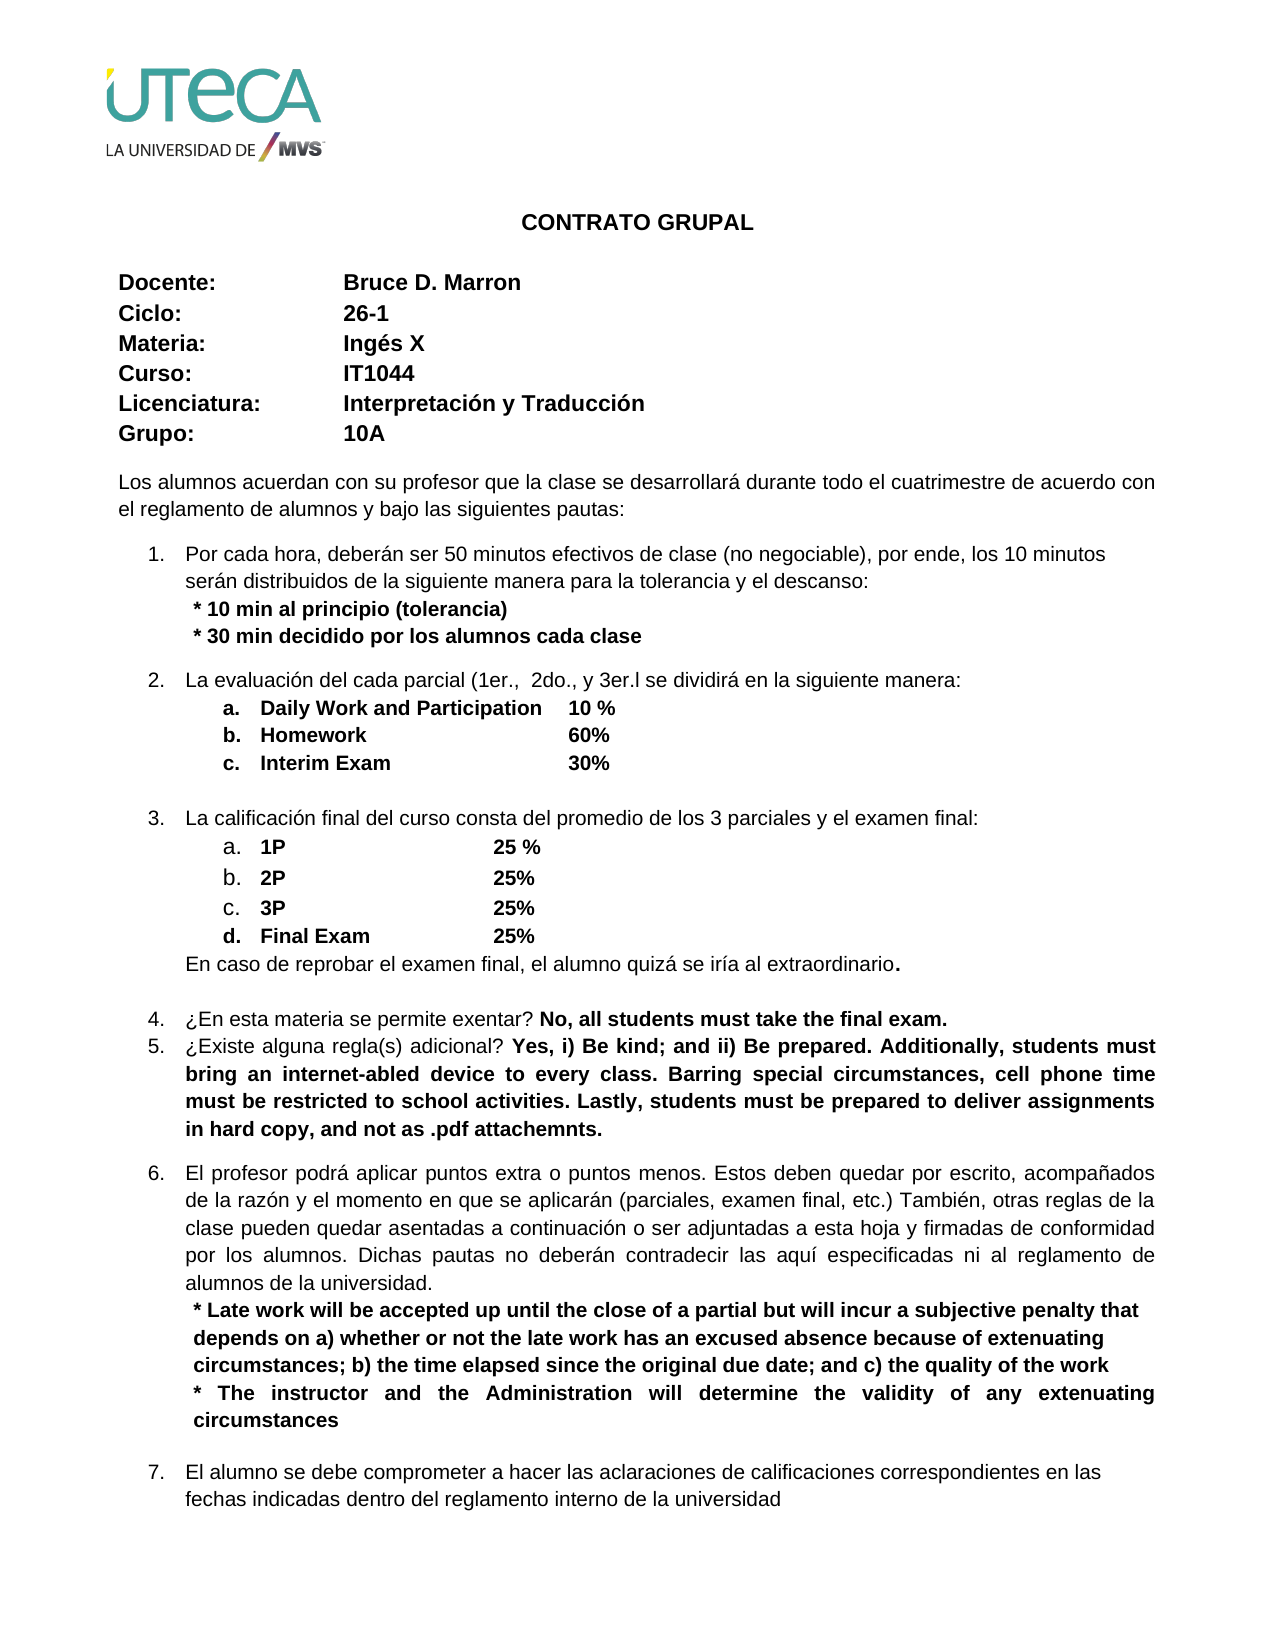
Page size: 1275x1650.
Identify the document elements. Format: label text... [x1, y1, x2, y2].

list ¿En esta materia se permite exentar? No, all students must take the final exam. [148, 1006, 1157, 1030]
text * 10 min al principio (tolerancia) [148, 596, 1157, 620]
list Interim Exam 30% [223, 751, 1157, 775]
list ¿Existe alguna regla(s) adicional? Yes, i) Be kind; and ii) Be prepared. Additionally, students must bring an internet-abled device to every class. Barring special circumstances, cell phone time must be restricted to school activities. Lastly, students must be prepared to deliver assignments in hard copy, and not as .pdf attachemnts. [148, 1034, 1157, 1140]
text Licenciatura: Interpretación y Traducción [118, 390, 1157, 416]
text Grupo: 10A [118, 420, 1157, 447]
list El profesor podrá aplicar puntos extra o puntos menos. Estos deben quedar por escrito, acompañados de la razón y el momento en que se aplicarán (parciales, examen final, etc.) También, otras reglas de la clase pueden quedar asentadas a continuación o ser adjuntadas a esta hoja y firmadas de conformidad por los alumnos. Dichas pautas no deberán contradecir las aquí especificadas ni al reglamento de alumnos de la universidad. [148, 1161, 1157, 1294]
list * Late work will be accepted up until the close of a partial but will incur a subjective penalty that depends on a) whether or not the late work has an excused absence because of extenuating circumstances; b) the time elapsed since the original due date; and c) the quality of the work [193, 1298, 1157, 1377]
picture [104, 64, 328, 166]
text Curso: IT1044 [118, 360, 1157, 386]
list El alumno se debe comprometer a hacer las aclaraciones de calificaciones correspondientes en las fechas indicadas dentro del reglamento interno de la universidad [148, 1459, 1157, 1511]
list Homework 60% [223, 723, 1157, 747]
list 3P 25% [223, 894, 1157, 920]
text * 30 min decidido por los alumnos cada clase [148, 624, 1157, 648]
text Docente: Bruce D. Marron [118, 269, 1157, 296]
list 2P 25% [223, 863, 1157, 890]
list La evaluación del cada parcial (1er., 2do., y 3er.l se dividirá en la siguiente manera: [148, 668, 1157, 692]
list 1P 25 % [223, 833, 1157, 859]
list La calificación final del curso consta del promedio de los 3 parciales y el examen final: [148, 806, 1157, 830]
list * The instructor and the Administration will determine the validity of any extenuating circumstances [193, 1381, 1157, 1432]
text Ciclo: 26-1 [118, 299, 1157, 326]
list En caso de reprobar el examen final, el alumno quizá se iría al extraordinario. [185, 951, 1157, 975]
list Daily Work and Participation 10 % [223, 696, 1157, 720]
text Los alumnos acuerdan con su profesor que la clase se desarrollará durante todo el cuatrimestre de acuerdo con el reglamento de alumnos y bajo las siguientes pautas: [118, 470, 1157, 521]
list Por cada hora, deberán ser 50 minutos efectivos de clase (no negociable), por ende, los 10 minutos serán distribuidos de la siguiente manera para la tolerancia y el descanso: [148, 541, 1157, 593]
list Final Exam 25% [223, 924, 1157, 948]
text Materia: Ingés X [118, 330, 1157, 356]
text CONTRATO GRUPAL [118, 209, 1157, 235]
